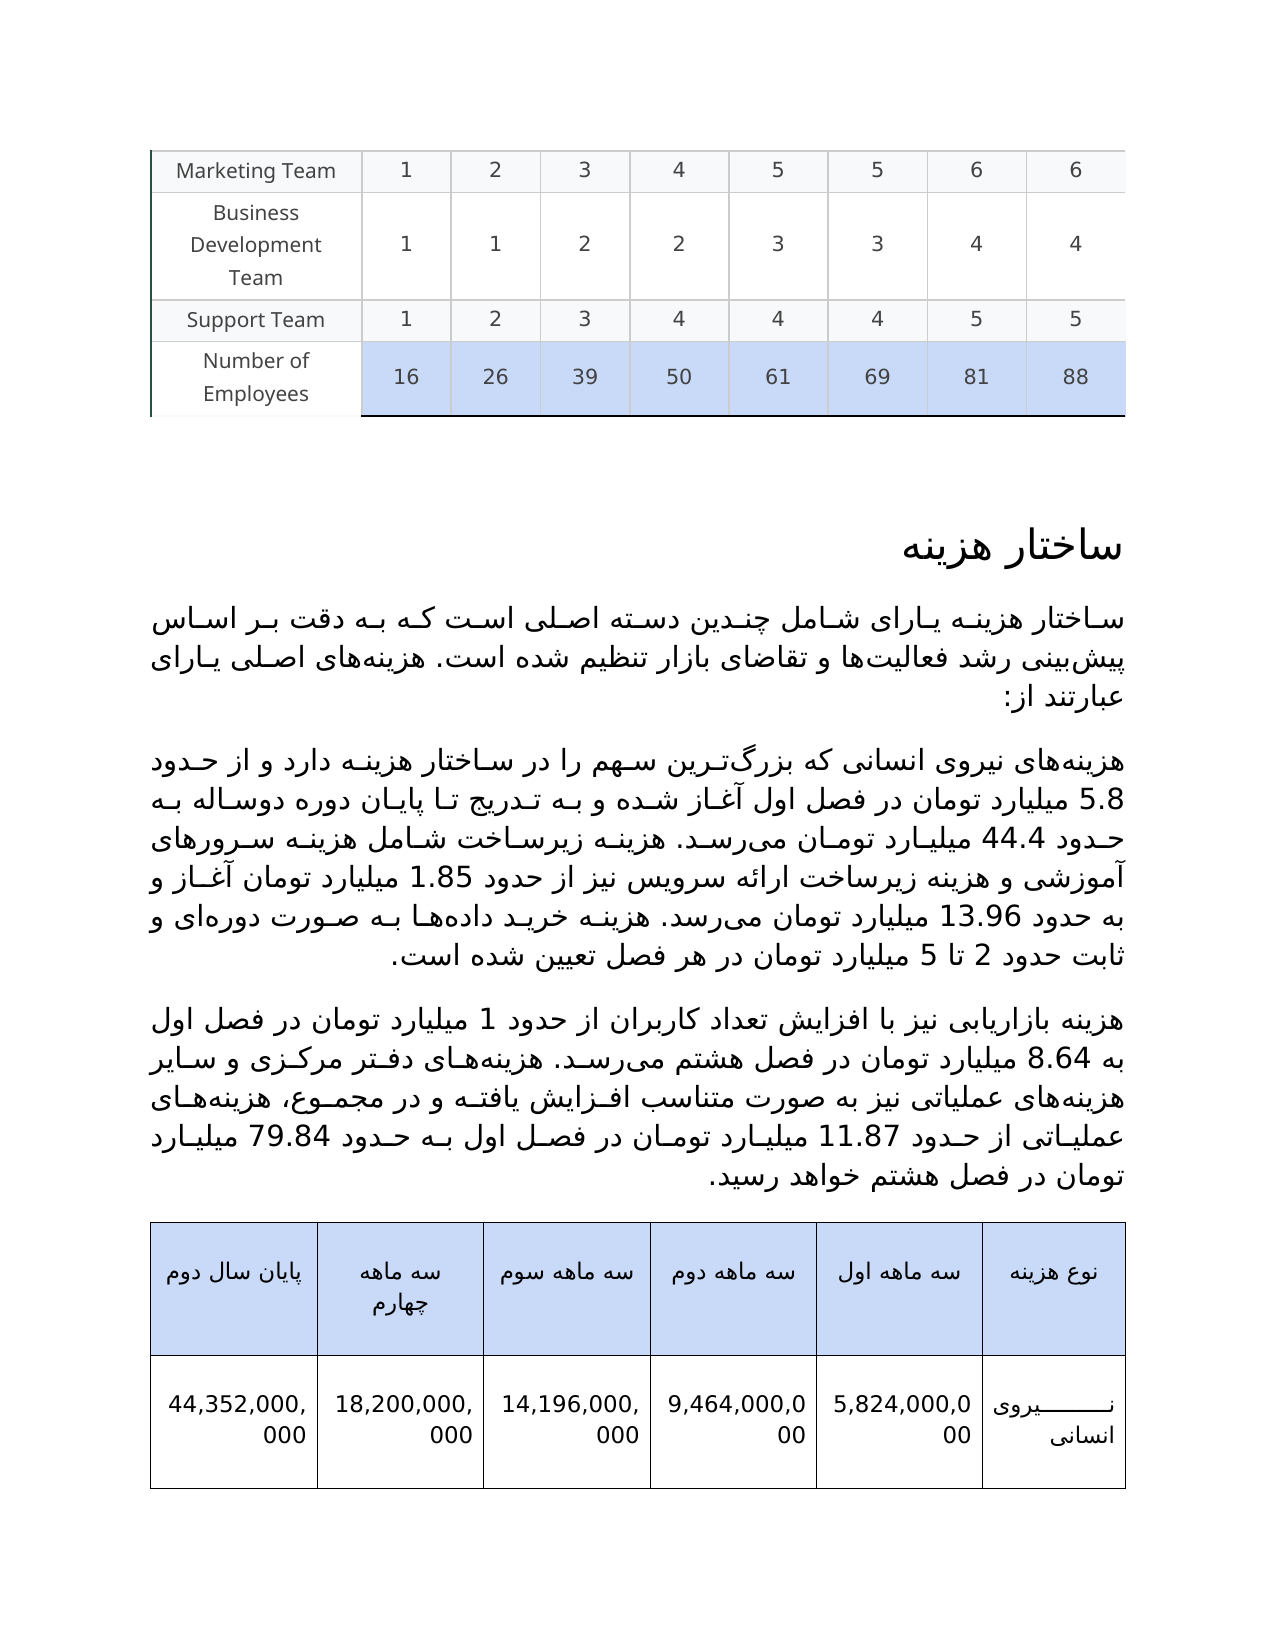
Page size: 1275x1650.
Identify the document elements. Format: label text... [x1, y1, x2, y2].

table_cell 88 [1027, 342, 1125, 415]
table_cell 3 [829, 193, 927, 299]
table_header نوع هزینه [983, 1223, 1125, 1355]
table_cell 1 [363, 301, 450, 341]
table_cell 3 [541, 152, 629, 192]
table_cell 18,200,000,000 [318, 1356, 483, 1488]
table_cell 4 [631, 301, 728, 341]
table_cell 61 [730, 342, 827, 415]
table_cell 9,464,000,000 [651, 1356, 816, 1488]
table_cell 4 [631, 152, 728, 192]
table_cell 1 [452, 193, 540, 299]
table_cell 2 [631, 193, 728, 299]
text هزینه‌های نیروی انسانی که بزرگ‌ترین سهم را در ساختار هزینه دارد و از حدود 5.8 میلیارد تومان در فصل اول آغاز شده و به تدریج تا پایان دوره دوساله به حدود 44.4 میلیارد تومان می‌رسد. هزینه زیرساخت شامل هزینه سرورهای آموزشی و هزینه زیرساخت ارائه سرویس نیز از حدود 1.85 میلیارد تومان آغاز و به حدود 13.96 میلیارد تومان می‌رسد. هزینه خرید داده‌ها به صورت دوره‌ای و ثابت حدود 2 تا 5 میلیارد تومان در هر فصل تعیین شده است. [150, 743, 1125, 972]
table_cell 2 [452, 301, 540, 341]
table_cell Support Team [152, 301, 361, 341]
table_cell 1 [363, 193, 450, 299]
table_cell 4 [829, 301, 927, 341]
table_cell 69 [829, 342, 927, 415]
table_cell 26 [452, 342, 540, 415]
table_cell 39 [541, 342, 629, 415]
table_header سه ماهه اول [817, 1223, 982, 1355]
table_cell 5 [1027, 301, 1125, 341]
table_cell 2 [452, 152, 540, 192]
table_cell نیروی انسانی [983, 1356, 1125, 1488]
table_cell 5 [730, 152, 827, 192]
table_cell 6 [1027, 152, 1125, 192]
table_cell 44,352,000,000 [151, 1356, 317, 1488]
table_cell 16 [363, 342, 450, 415]
table_cell 50 [631, 342, 728, 415]
table_cell 4 [730, 301, 827, 341]
table_cell 5 [829, 152, 927, 192]
table_cell 4 [928, 193, 1026, 299]
table_cell 3 [730, 193, 827, 299]
table_header پایان سال دوم [151, 1223, 317, 1355]
table_cell 81 [928, 342, 1026, 415]
text هزینه بازاریابی نیز با افزایش تعداد کاربران از حدود 1 میلیارد تومان در فصل اول به 8.64 میلیارد تومان در فصل هشتم می‌رسد. هزینه‌های دفتر مرکزی و سایر هزینه‌های عملیاتی نیز به صورت متناسب افزایش یافته و در مجموع، هزینه‌های عملیاتی از حدود 11.87 میلیارد تومان در فصل اول به حدود 79.84 میلیارد تومان در فصل هشتم خواهد رسید. [150, 1002, 1125, 1192]
table_cell 3 [541, 301, 629, 341]
table_header سه ماهه سوم [484, 1223, 650, 1355]
table_cell Marketing Team [152, 152, 361, 192]
table_cell 6 [928, 152, 1026, 192]
table_header سه ماهه دوم [651, 1223, 816, 1355]
text ساختار هزینه یارای شامل چندین دسته اصلی است که به دقت بر اساس پیش‌بینی رشد فعالیت‌ها و تقاضای بازار تنظیم شده است. هزینه‌های اصلی یارای عبارتند از: [150, 602, 1125, 713]
table_cell 1 [363, 152, 450, 192]
subtitle ساختار هزینه [150, 521, 1125, 569]
table_cell 4 [1027, 193, 1125, 299]
table_cell 5,824,000,000 [817, 1356, 982, 1488]
table_header سه ماهه چهارم [318, 1223, 483, 1355]
table_cell 14,196,000,000 [484, 1356, 650, 1488]
table_cell Number of Employees [152, 342, 361, 415]
table_cell 5 [928, 301, 1026, 341]
table_cell Business Development Team [152, 193, 361, 299]
table_cell 2 [541, 193, 629, 299]
